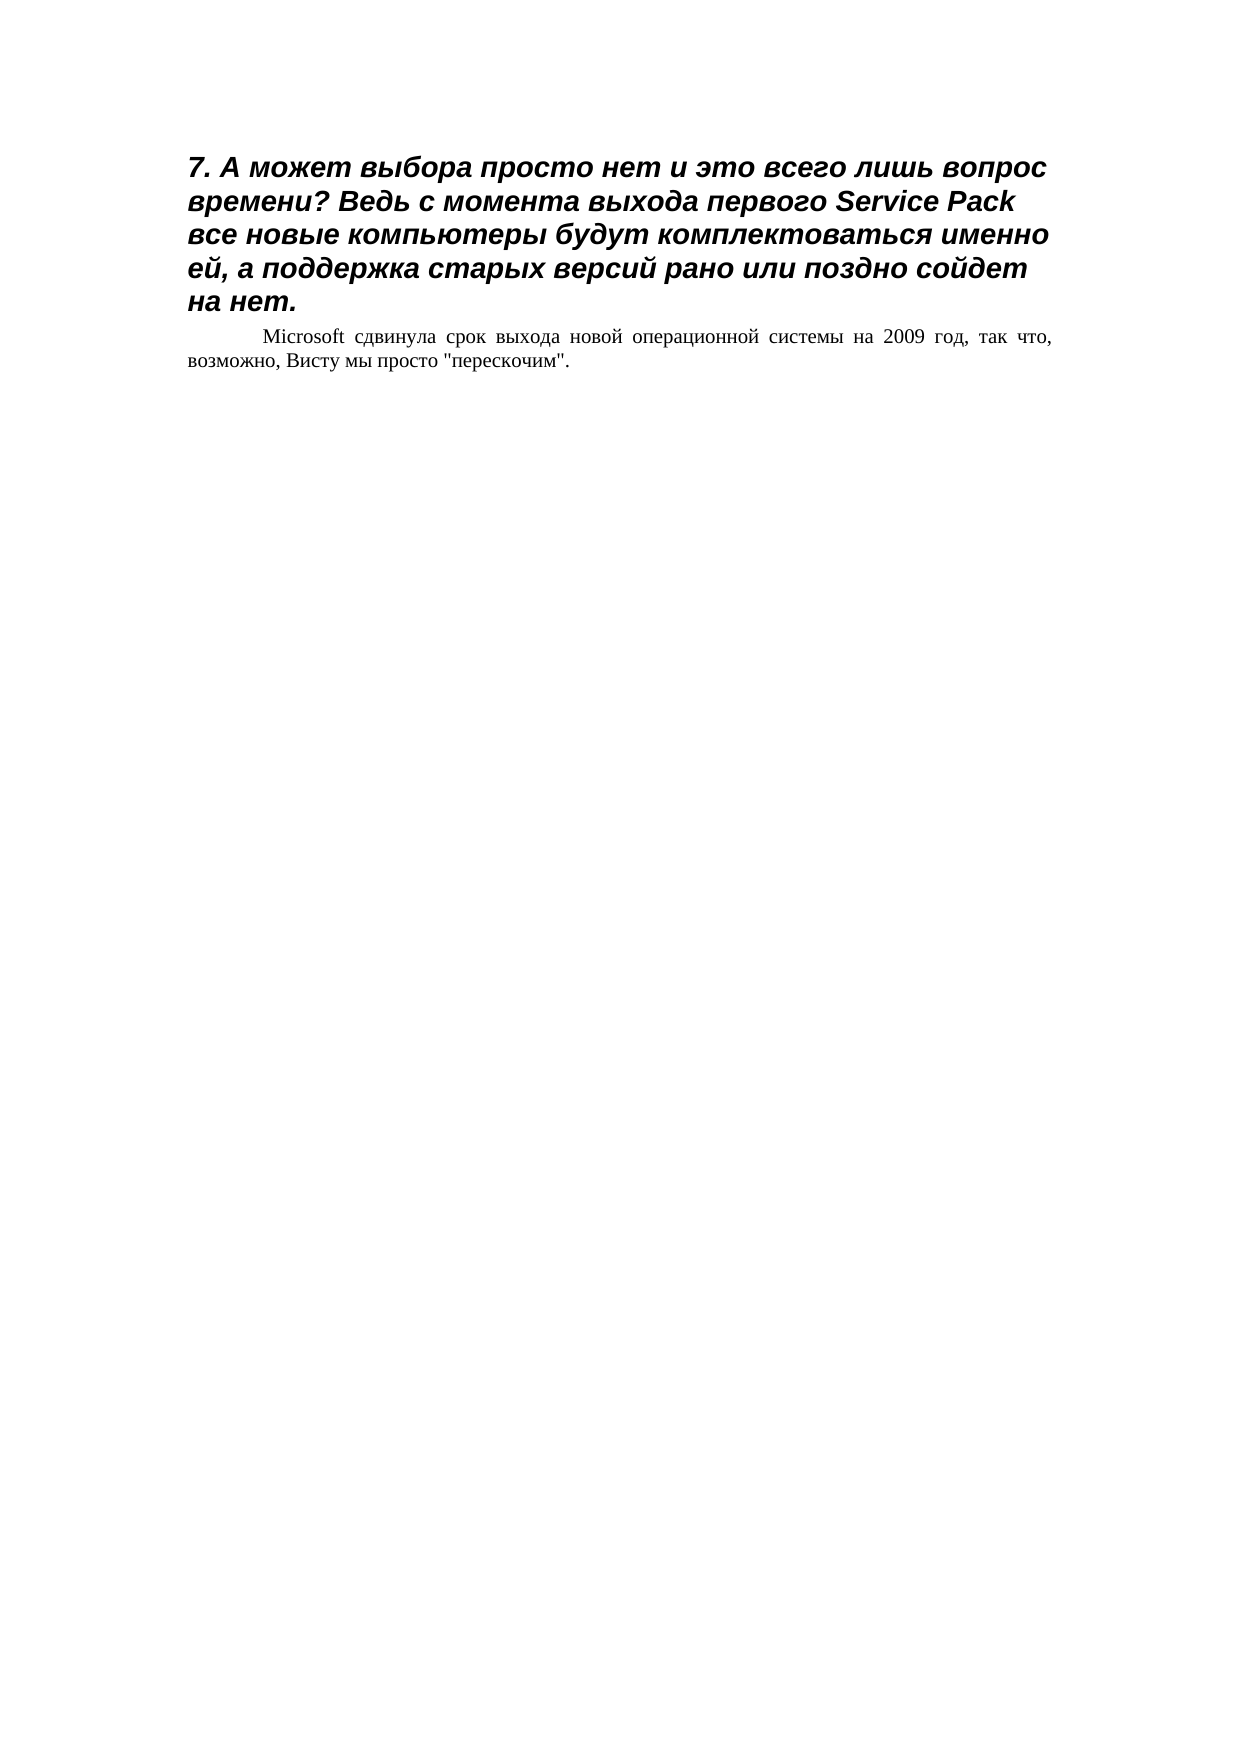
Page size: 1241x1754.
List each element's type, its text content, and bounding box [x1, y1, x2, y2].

text Microsoft сдвинула срок выхода новой операционной системы на 2009 год, так что, возможно, Висту мы просто "перескочим". [187, 324, 1053, 372]
subtitle 7. А может выбора просто нет и это всего лишь вопрос времени? Ведь с момента выхода первого Service Pack все новые компьютеры будут комплектоваться именно ей, а поддержка старых версий рано или поздно сойдет на нет. [187, 150, 1053, 318]
